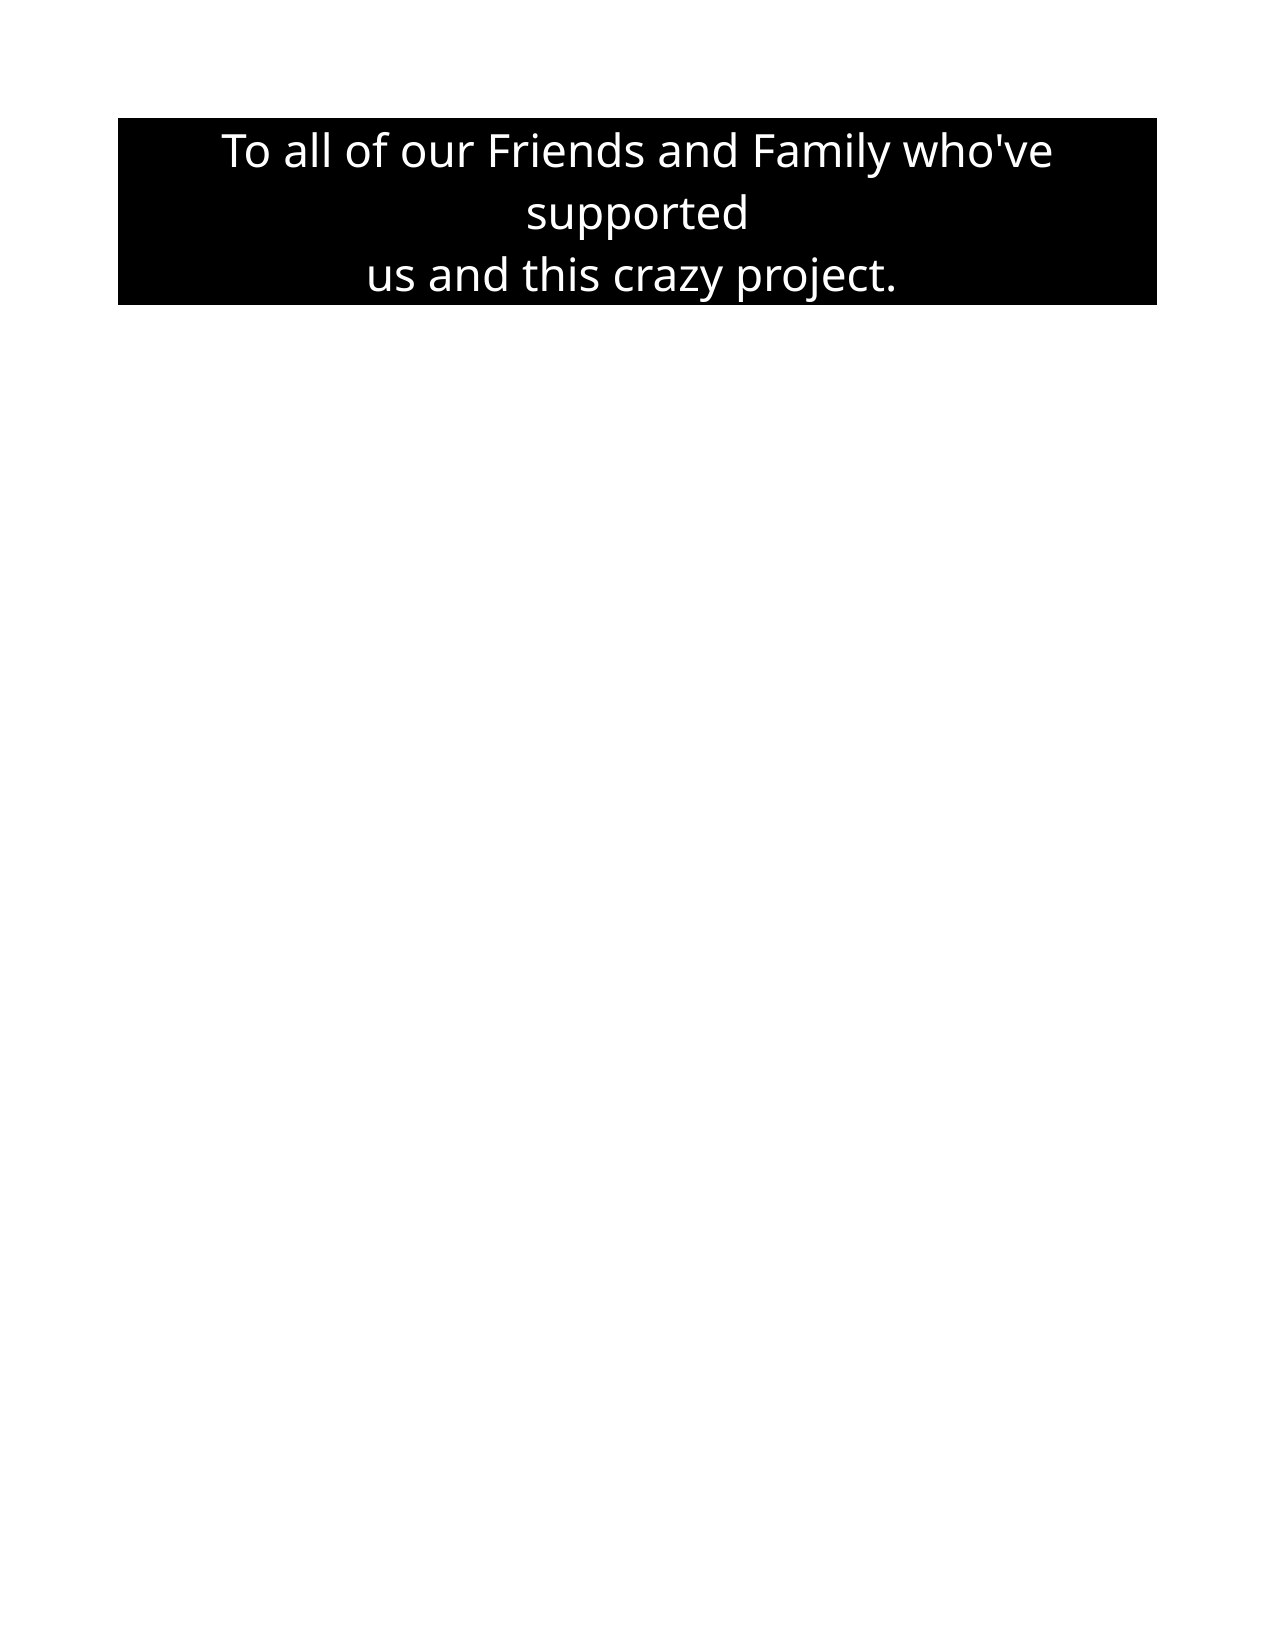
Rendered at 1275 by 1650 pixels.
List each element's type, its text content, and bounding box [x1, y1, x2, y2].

text us and this crazy project. [118, 243, 1157, 305]
text To all of our Friends and Family who've supported [118, 118, 1157, 243]
